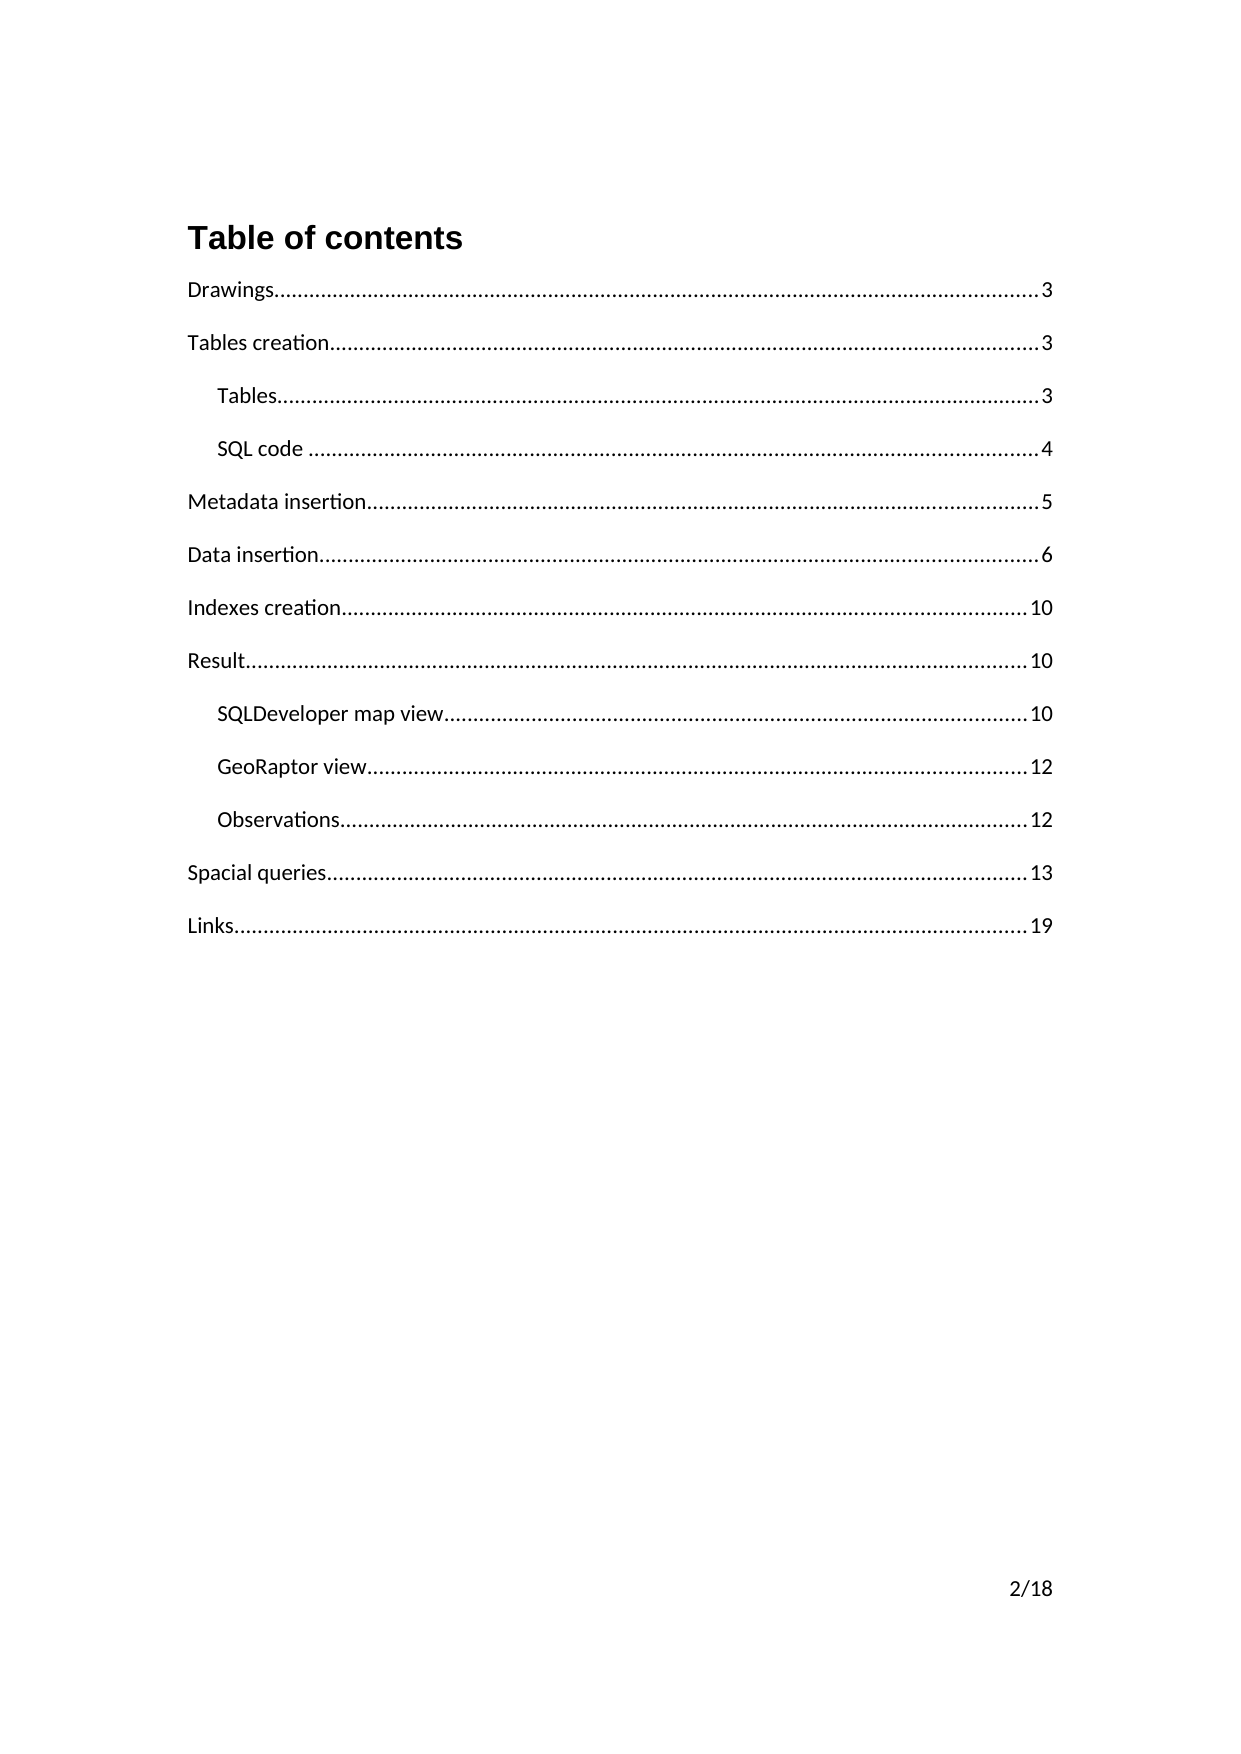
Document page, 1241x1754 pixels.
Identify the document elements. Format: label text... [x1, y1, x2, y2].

text Tables 3 [217, 381, 1053, 409]
text Result 10 [187, 646, 1053, 674]
text Data insertion 6 [187, 540, 1053, 568]
text Metadata insertion 5 [187, 487, 1053, 515]
text Observations 12 [217, 805, 1053, 833]
text SQL code 4 [217, 434, 1053, 462]
subtitle Table of contents [187, 218, 1053, 257]
text Drawings 3 [187, 275, 1053, 303]
text SQLDeveloper map view 10 [217, 699, 1053, 727]
text Indexes creation 10 [187, 593, 1053, 621]
text Links 19 [187, 911, 1053, 939]
text GeoRaptor view 12 [217, 752, 1053, 780]
text Spacial queries 13 [187, 858, 1053, 886]
text Tables creation 3 [187, 328, 1053, 356]
